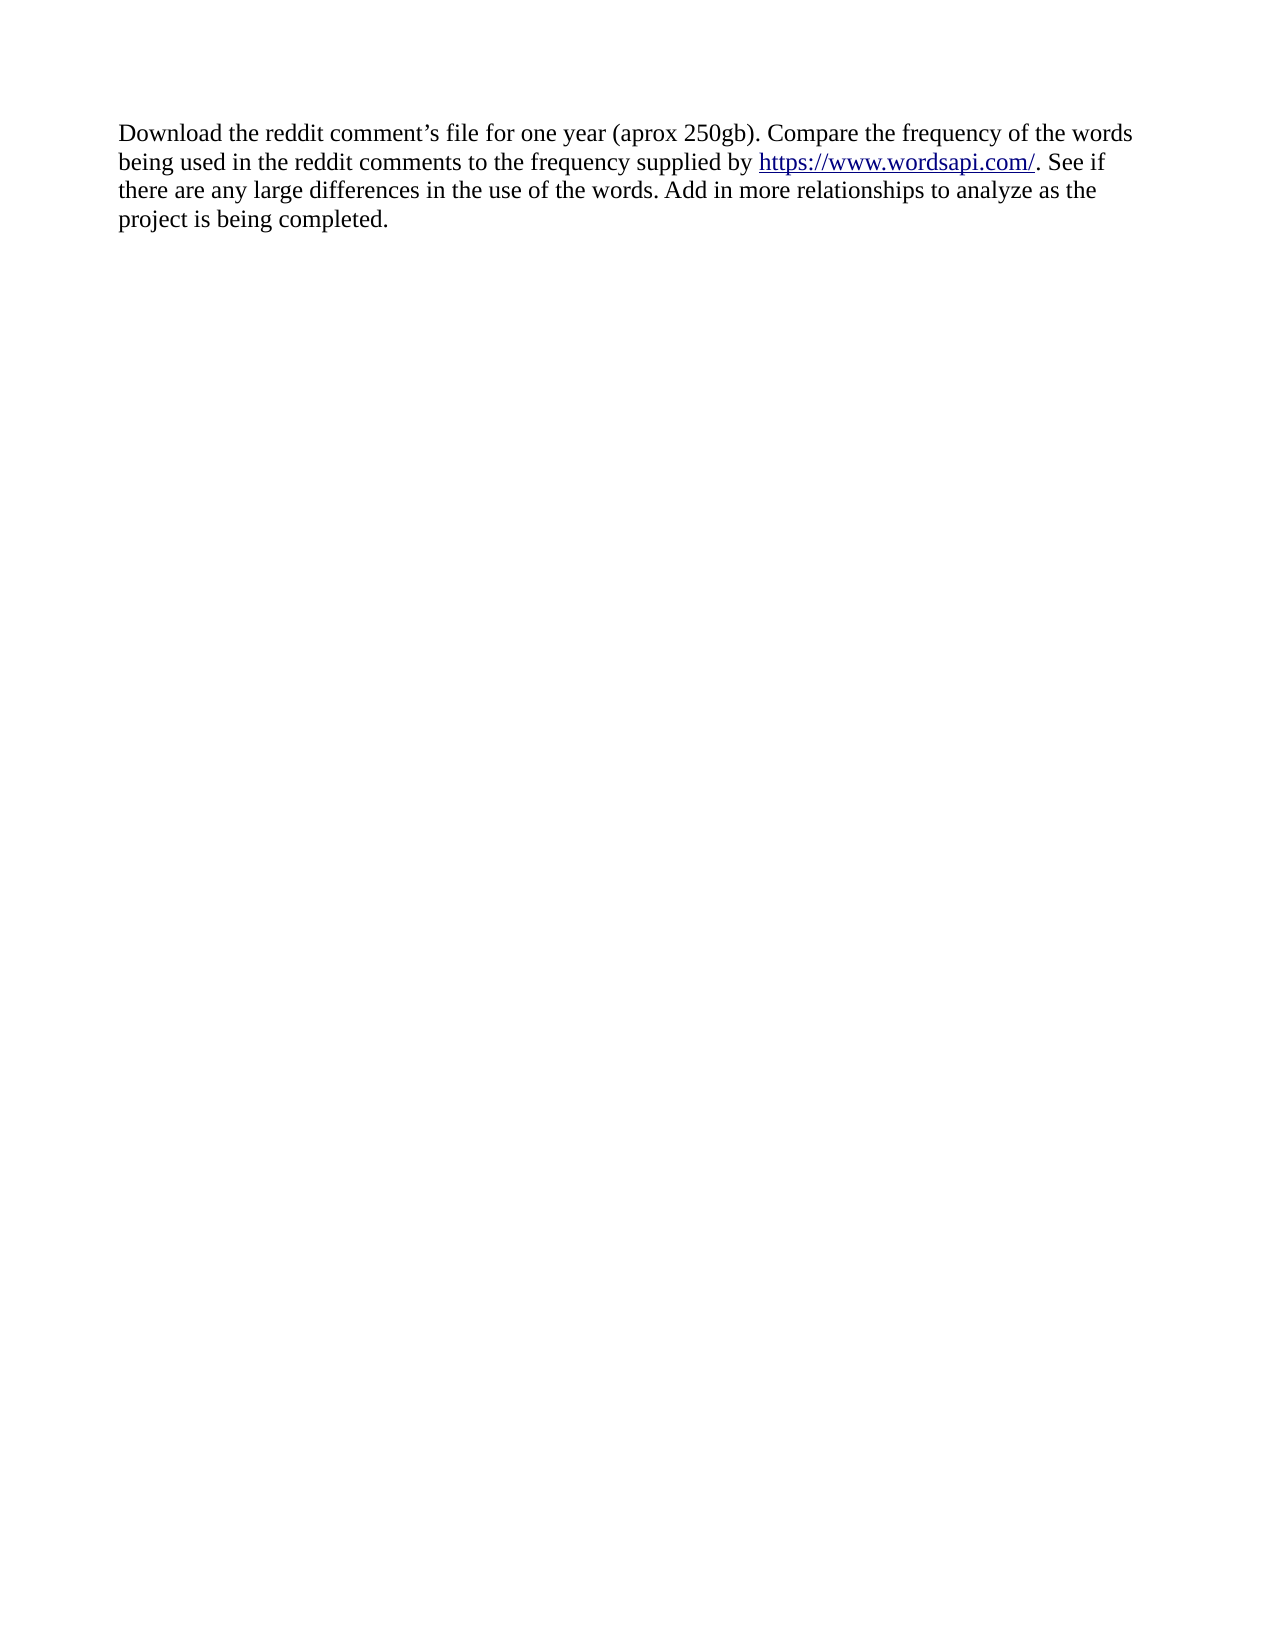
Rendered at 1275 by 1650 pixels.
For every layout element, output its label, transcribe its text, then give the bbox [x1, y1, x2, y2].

text Download the reddit comment’s file for one year (aprox 250gb). Compare the frequency of the words being used in the reddit comments to the frequency supplied by https://www.wordsapi.com/. See if there are any large differences in the use of the words. Add in more relationships to analyze as the project is being completed. [118, 118, 1157, 233]
